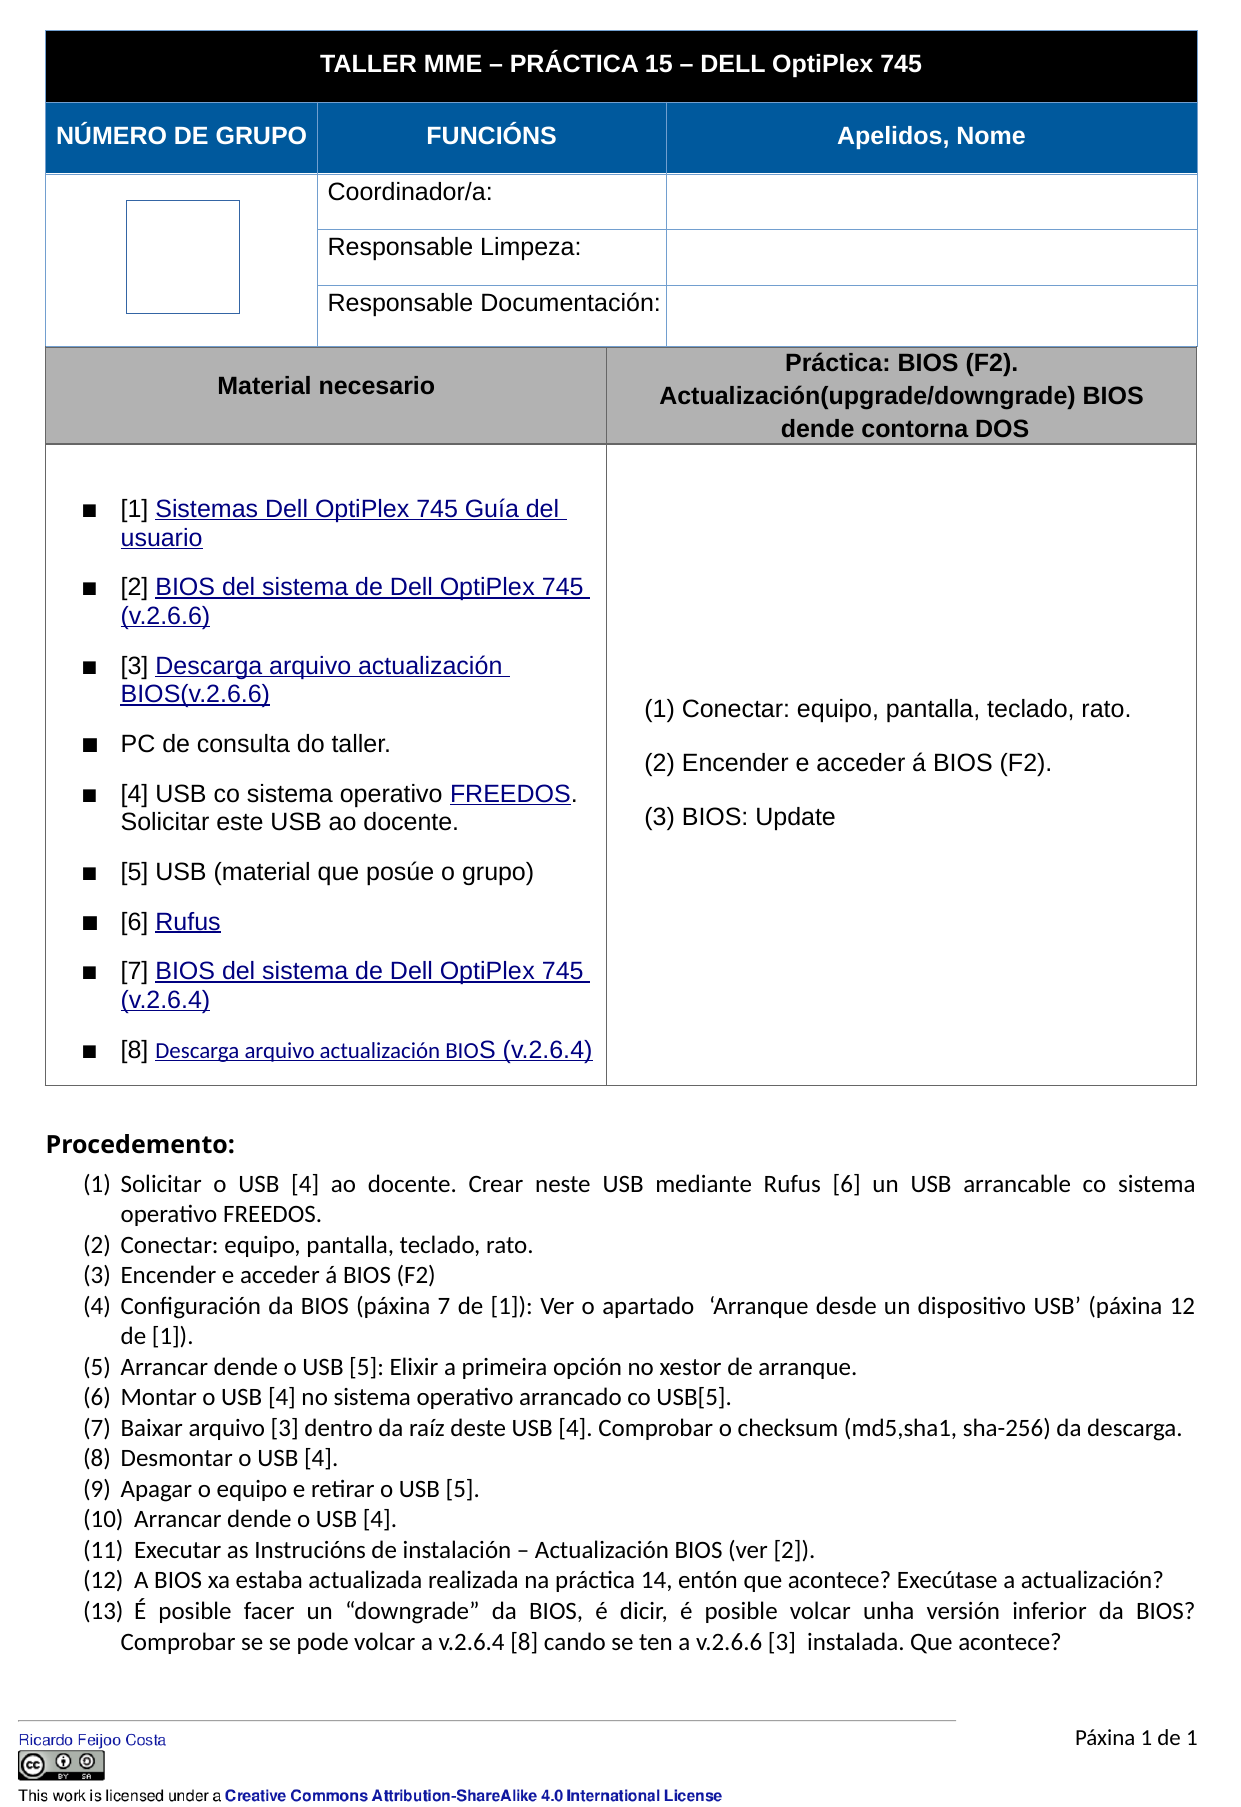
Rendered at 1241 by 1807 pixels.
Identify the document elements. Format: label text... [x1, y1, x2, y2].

list Solicitar o USB [4] ao docente. Crear neste USB mediante Rufus [6] un USB arrancable co sistema operativo FREEDOS. [83, 1168, 1197, 1229]
table_cell Apelidos, Nome [667, 103, 1197, 173]
list Executar as Instrucións de instalación – Actualización BIOS (ver [2]). [83, 1534, 1197, 1564]
list Encender e acceder á BIOS (F2) [83, 1259, 1197, 1290]
list A BIOS xa estaba actualizada realizada na práctica 14, entón que acontece? Execútase a actualización? [83, 1564, 1197, 1595]
list Arrancar dende o USB [4]. [83, 1503, 1197, 1534]
table_cell Responsable Documentación: [318, 286, 666, 346]
table_cell Coordinador/a: [318, 175, 666, 229]
list Configuración da BIOS (páxina 7 de [1]): Ver o apartado ‘Arranque desde un dispositivo USB’ (páxina 12 de [1]). [83, 1290, 1197, 1351]
table_cell NÚMERO DE GRUPO [46, 103, 317, 173]
table_cell FUNCIÓNS [318, 103, 666, 173]
list Conectar: equipo, pantalla, teclado, rato. [83, 1229, 1197, 1259]
table_cell Responsable Limpeza: [318, 230, 666, 284]
list Desmontar o USB [4]. [83, 1442, 1197, 1473]
list É posible facer un “downgrade” da BIOS, é dicir, é posible volcar unha versión inferior da BIOS? Comprobar se se pode volcar a v.2.6.4 [8] cando se ten a v.2.6.6 [3] instalada. Que acontece? [83, 1595, 1197, 1656]
table_header Material necesario [46, 348, 606, 443]
table_cell [46, 175, 317, 346]
list Montar o USB [4] no sistema operativo arrancado co USB[5]. [83, 1381, 1197, 1412]
list Arrancar dende o USB [5]: Elixir a primeira opción no xestor de arranque. [83, 1351, 1197, 1381]
table_cell [667, 175, 1197, 229]
table_cell [667, 230, 1197, 284]
text Procedemento: [45, 1127, 1197, 1161]
list Baixar arquivo [3] dentro da raíz deste USB [4]. Comprobar o checksum (md5,sha1, sha-256) da descarga. [83, 1412, 1197, 1442]
table_header TALLER MME – PRÁCTICA 15 – DELL OptiPlex 745 [46, 31, 1197, 102]
table_header Práctica: BIOS (F2). Actualización(upgrade/downgrade) BIOS dende contorna DOS [607, 348, 1196, 443]
table_cell [1] Sistemas Dell OptiPlex 745 Guía del usuario [2] BIOS del sistema de Dell OptiPlex 745 (v.2.6.6) [3] Descarga arquivo actualización BIOS(v.2.6.6) PC de consulta do taller. [4] USB co sistema operativo FREEDOS. Solicitar este USB ao docente. [5] USB (material que posúe o grupo) [6] Rufus [7] BIOS del sistema de Dell OptiPlex 745 (v.2.6.4) [8] Descarga arquivo actualización BIOS (v.2.6.4) [46, 445, 606, 1084]
table_cell Conectar: equipo, pantalla, teclado, rato. Encender e acceder á BIOS (F2). BIOS: Update [607, 445, 1196, 1084]
list Apagar o equipo e retirar o USB [5]. [83, 1473, 1197, 1503]
table_cell [667, 286, 1197, 346]
picture [8, 1715, 957, 1806]
